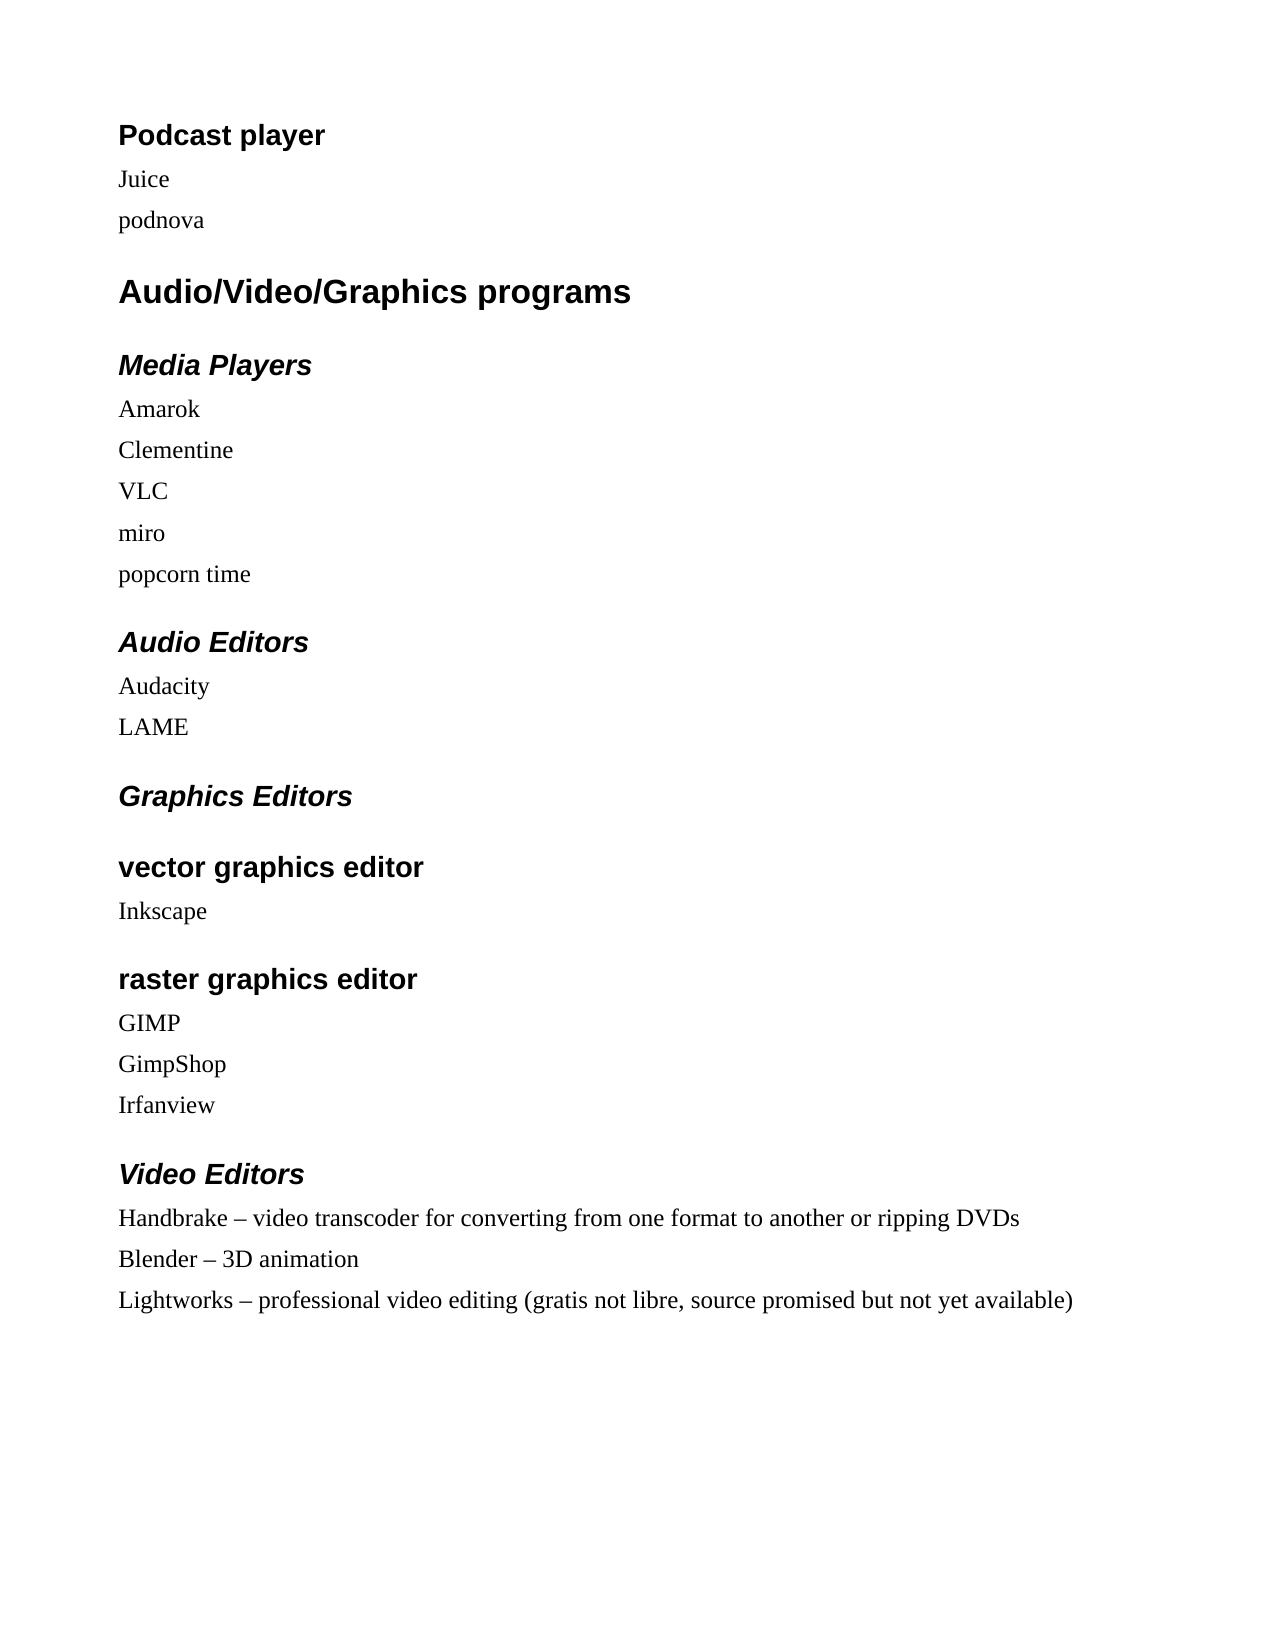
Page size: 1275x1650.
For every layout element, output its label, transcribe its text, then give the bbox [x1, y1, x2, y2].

subtitle vector graphics editor [118, 850, 1157, 883]
subtitle raster graphics editor [118, 962, 1157, 996]
text Audacity [118, 671, 1157, 700]
text miro [118, 518, 1157, 546]
text Amarok [118, 394, 1157, 423]
text Lightworks – professional video editing (gratis not libre, source promised but not yet available) [118, 1285, 1157, 1314]
text LAME [118, 712, 1157, 741]
text Inkscape [118, 896, 1157, 924]
text popcorn time [118, 559, 1157, 588]
subtitle Podcast player [118, 118, 1157, 152]
text Handbrake – video transcoder for converting from one format to another or ripping DVDs [118, 1203, 1157, 1232]
subtitle Media Players [118, 348, 1157, 381]
subtitle Video Editors [118, 1157, 1157, 1190]
text GIMP [118, 1008, 1157, 1037]
text Clementine [118, 435, 1157, 464]
text Blender – 3D animation [118, 1244, 1157, 1273]
text Juice [118, 164, 1157, 193]
subtitle Graphics Editors [118, 779, 1157, 812]
subtitle Audio/Video/Graphics programs [118, 272, 1157, 310]
text GimpShop [118, 1049, 1157, 1078]
text Irfanview [118, 1091, 1157, 1119]
text podnova [118, 205, 1157, 234]
text VLC [118, 476, 1157, 505]
subtitle Audio Editors [118, 625, 1157, 659]
